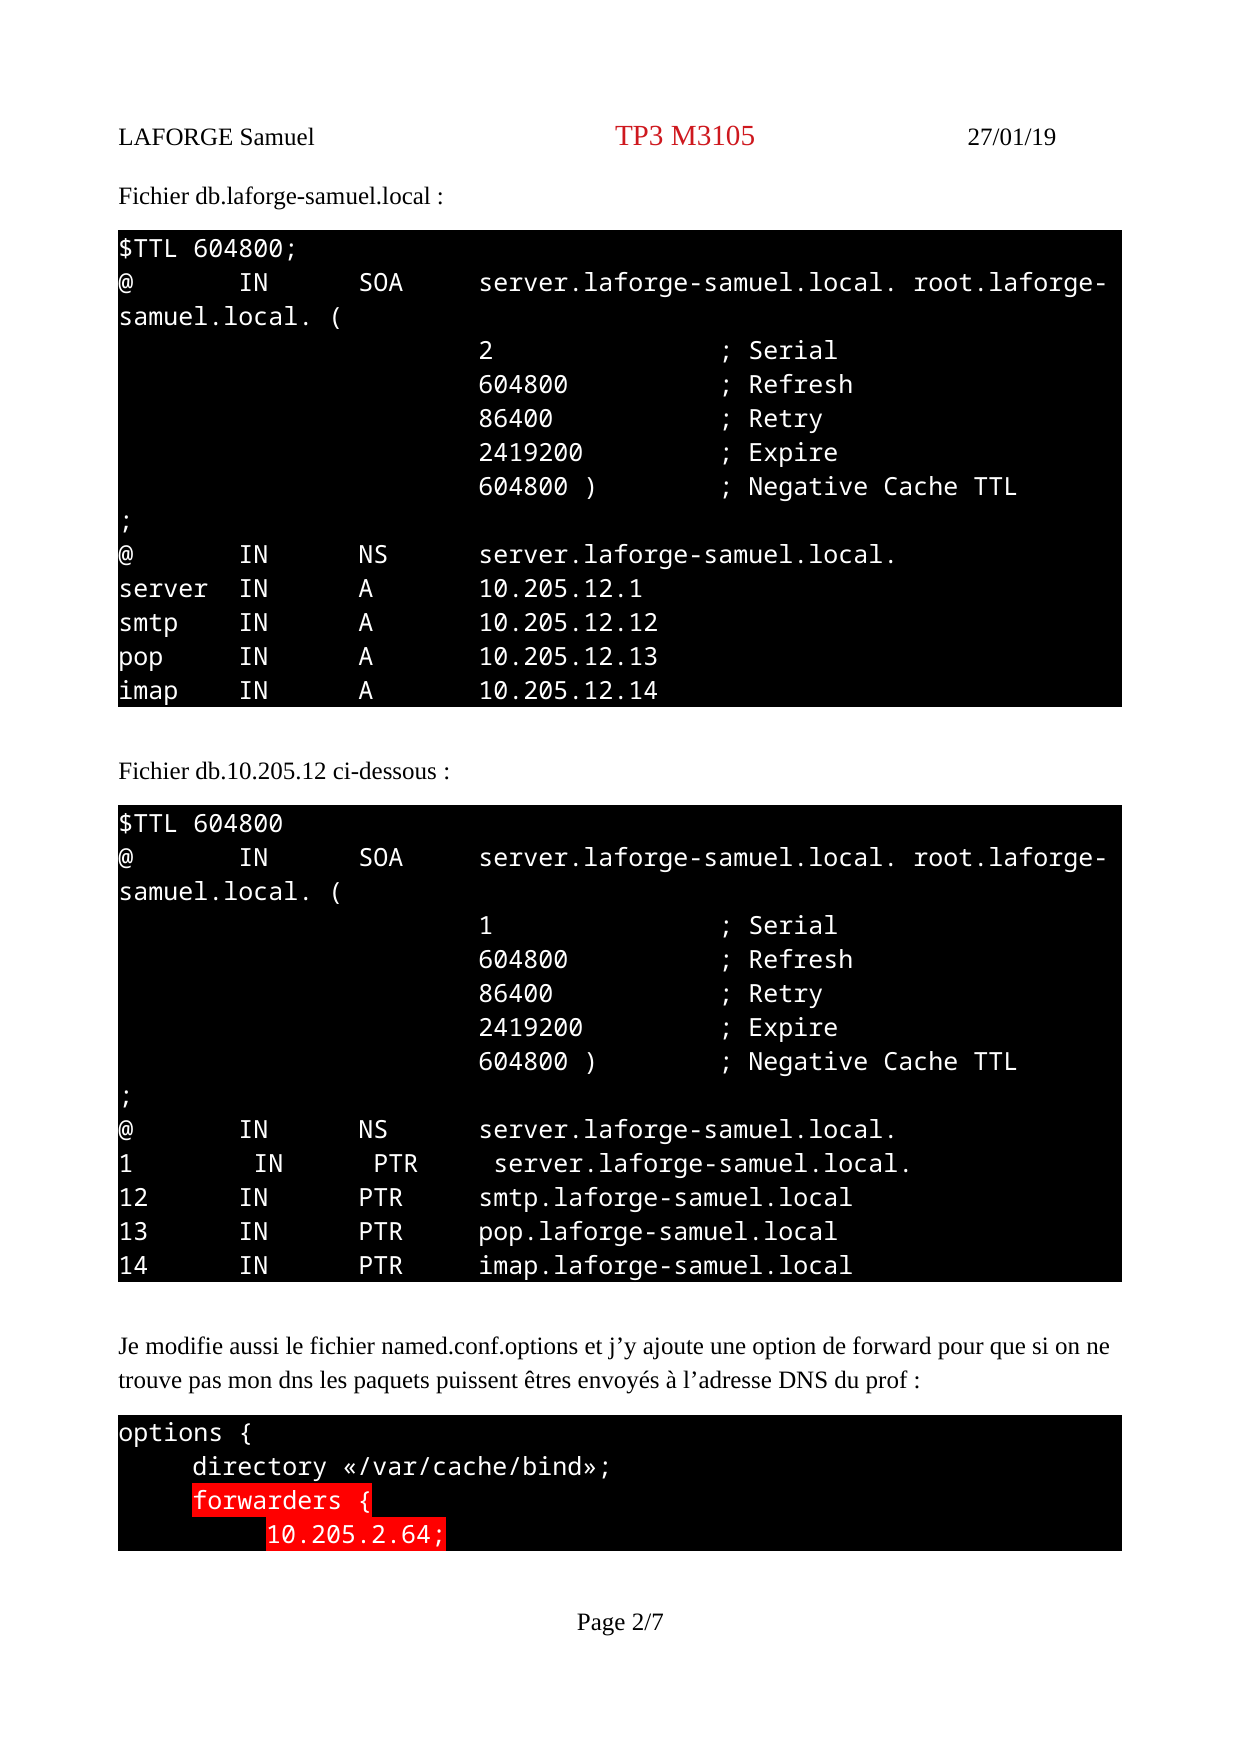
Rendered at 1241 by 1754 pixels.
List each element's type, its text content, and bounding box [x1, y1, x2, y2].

text 86400 ; Retry [118, 976, 1122, 1009]
text imap IN A 10.205.12.14 [118, 673, 1122, 707]
text Fichier db.10.205.12 ci-dessous : [118, 756, 1122, 785]
text 14 IN PTR imap.laforge-samuel.local [118, 1248, 1122, 1282]
text server IN A 10.205.12.1 [118, 571, 1122, 605]
text @ IN SOA server.laforge-samuel.local. root.laforge-samuel.local. ( [118, 264, 1122, 332]
text options { [118, 1415, 1122, 1449]
text 2 ; Serial [118, 332, 1122, 366]
text 604800 ; Refresh [118, 366, 1122, 401]
text @ IN NS server.laforge-samuel.local. [118, 1112, 1122, 1146]
text forwarders { [118, 1483, 1122, 1517]
text 10.205.2.64; [118, 1517, 1122, 1551]
text @ IN NS server.laforge-samuel.local. [118, 537, 1122, 571]
text directory «/var/cache/bind»; [118, 1449, 1122, 1483]
text Je modifie aussi le fichier named.conf.options et j’y ajoute une option de forward pour que si on ne trouve pas mon dns les paquets puissent êtres envoyés à l’adresse DNS du prof : [118, 1331, 1122, 1394]
text 2419200 ; Expire [118, 1009, 1122, 1044]
text 2419200 ; Expire [118, 434, 1122, 469]
text Fichier db.laforge-samuel.local : [118, 181, 1122, 210]
text $TTL 604800 [118, 805, 1122, 839]
text ; [118, 503, 1122, 537]
text 604800 ) ; Negative Cache TTL [118, 469, 1122, 503]
text 1 ; Serial [118, 907, 1122, 941]
text 604800 ) ; Negative Cache TTL [118, 1044, 1122, 1078]
text @ IN SOA server.laforge-samuel.local. root.laforge-samuel.local. ( [118, 839, 1122, 907]
text smtp IN A 10.205.12.12 [118, 605, 1122, 639]
text pop IN A 10.205.12.13 [118, 639, 1122, 673]
text 86400 ; Retry [118, 401, 1122, 434]
text 13 IN PTR pop.laforge-samuel.local [118, 1214, 1122, 1248]
text 1 IN PTR server.laforge-samuel.local. [118, 1146, 1122, 1180]
text ; [118, 1078, 1122, 1112]
text $TTL 604800; [118, 230, 1122, 264]
text 12 IN PTR smtp.laforge-samuel.local [118, 1180, 1122, 1214]
text 604800 ; Refresh [118, 941, 1122, 976]
